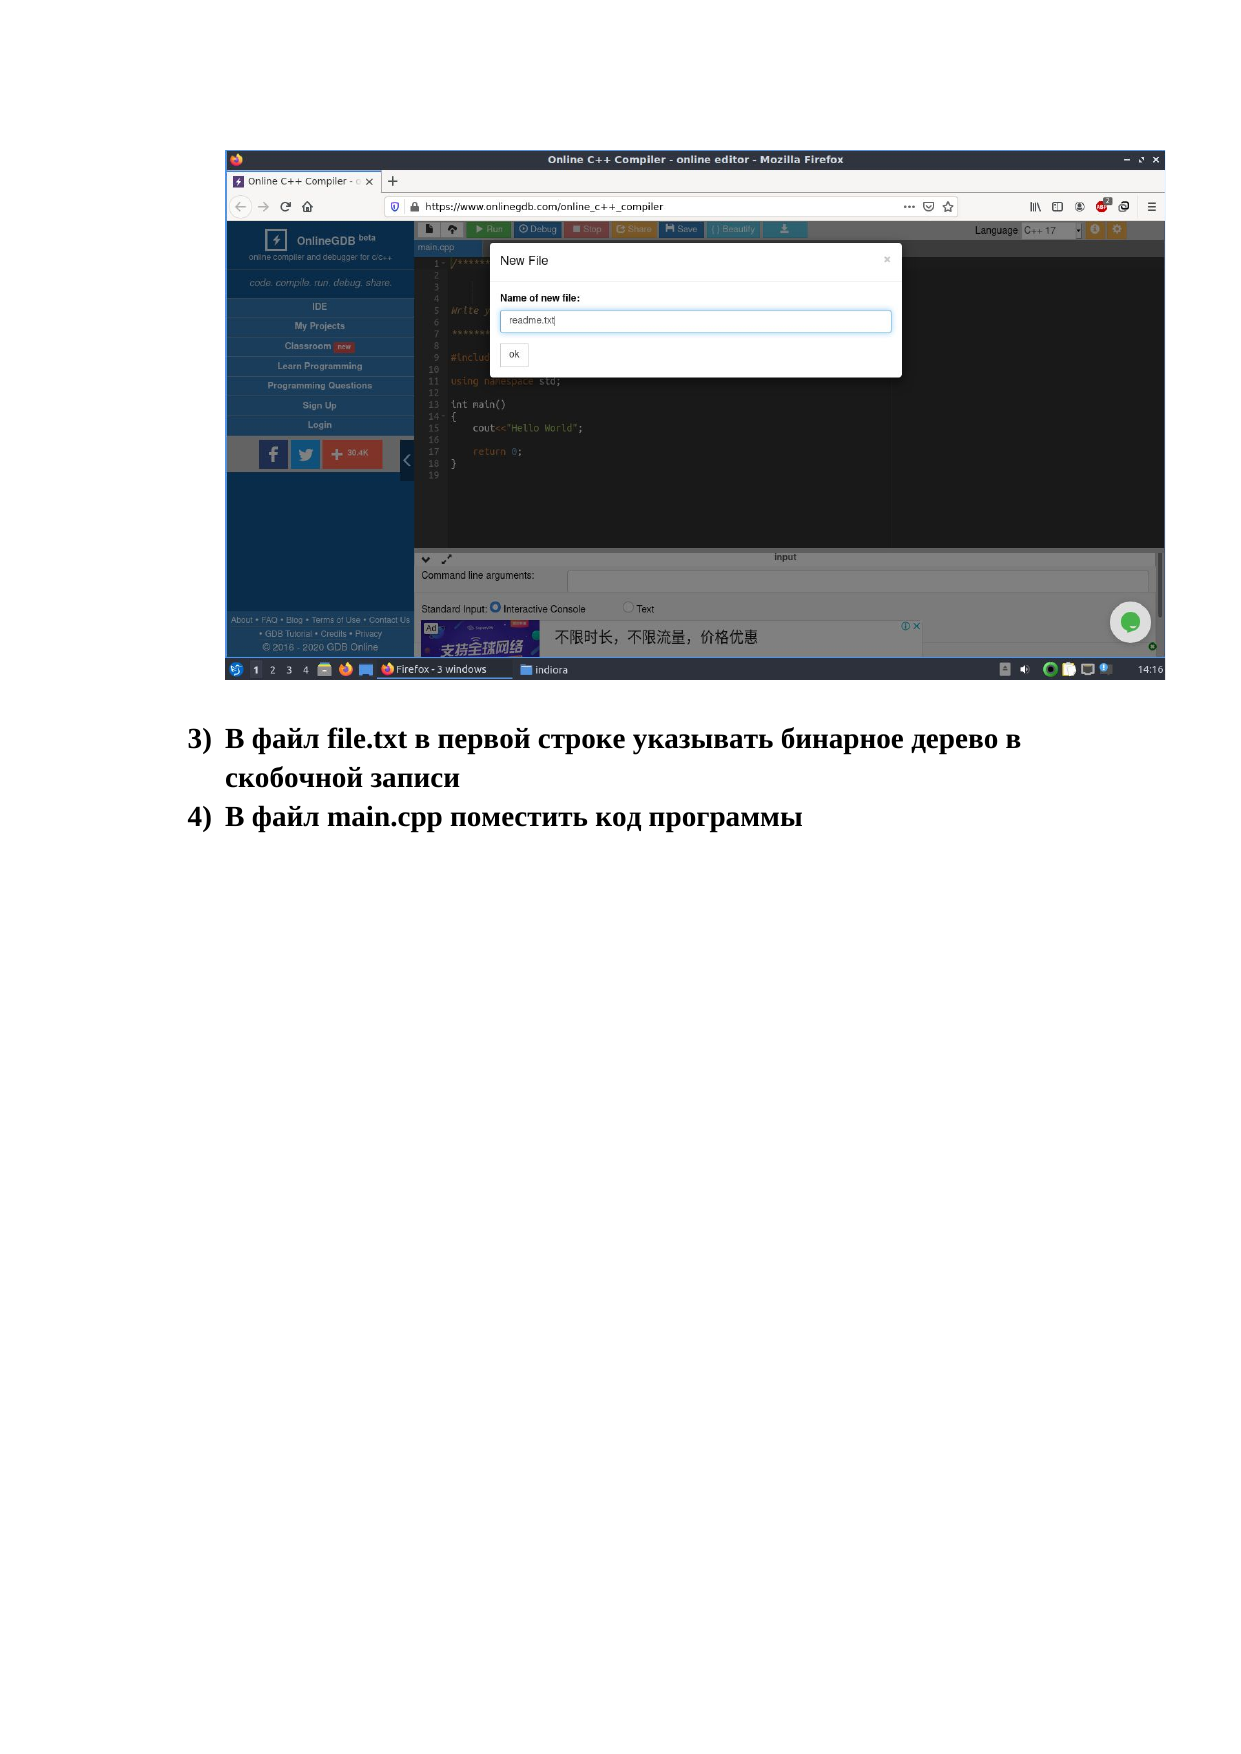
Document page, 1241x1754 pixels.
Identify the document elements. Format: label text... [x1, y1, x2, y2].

list В файл main.cpp поместить код программы [187, 799, 1090, 832]
list В файл file.txt в первой строке указывать бинарное дерево в скобочной записи [187, 722, 1090, 794]
